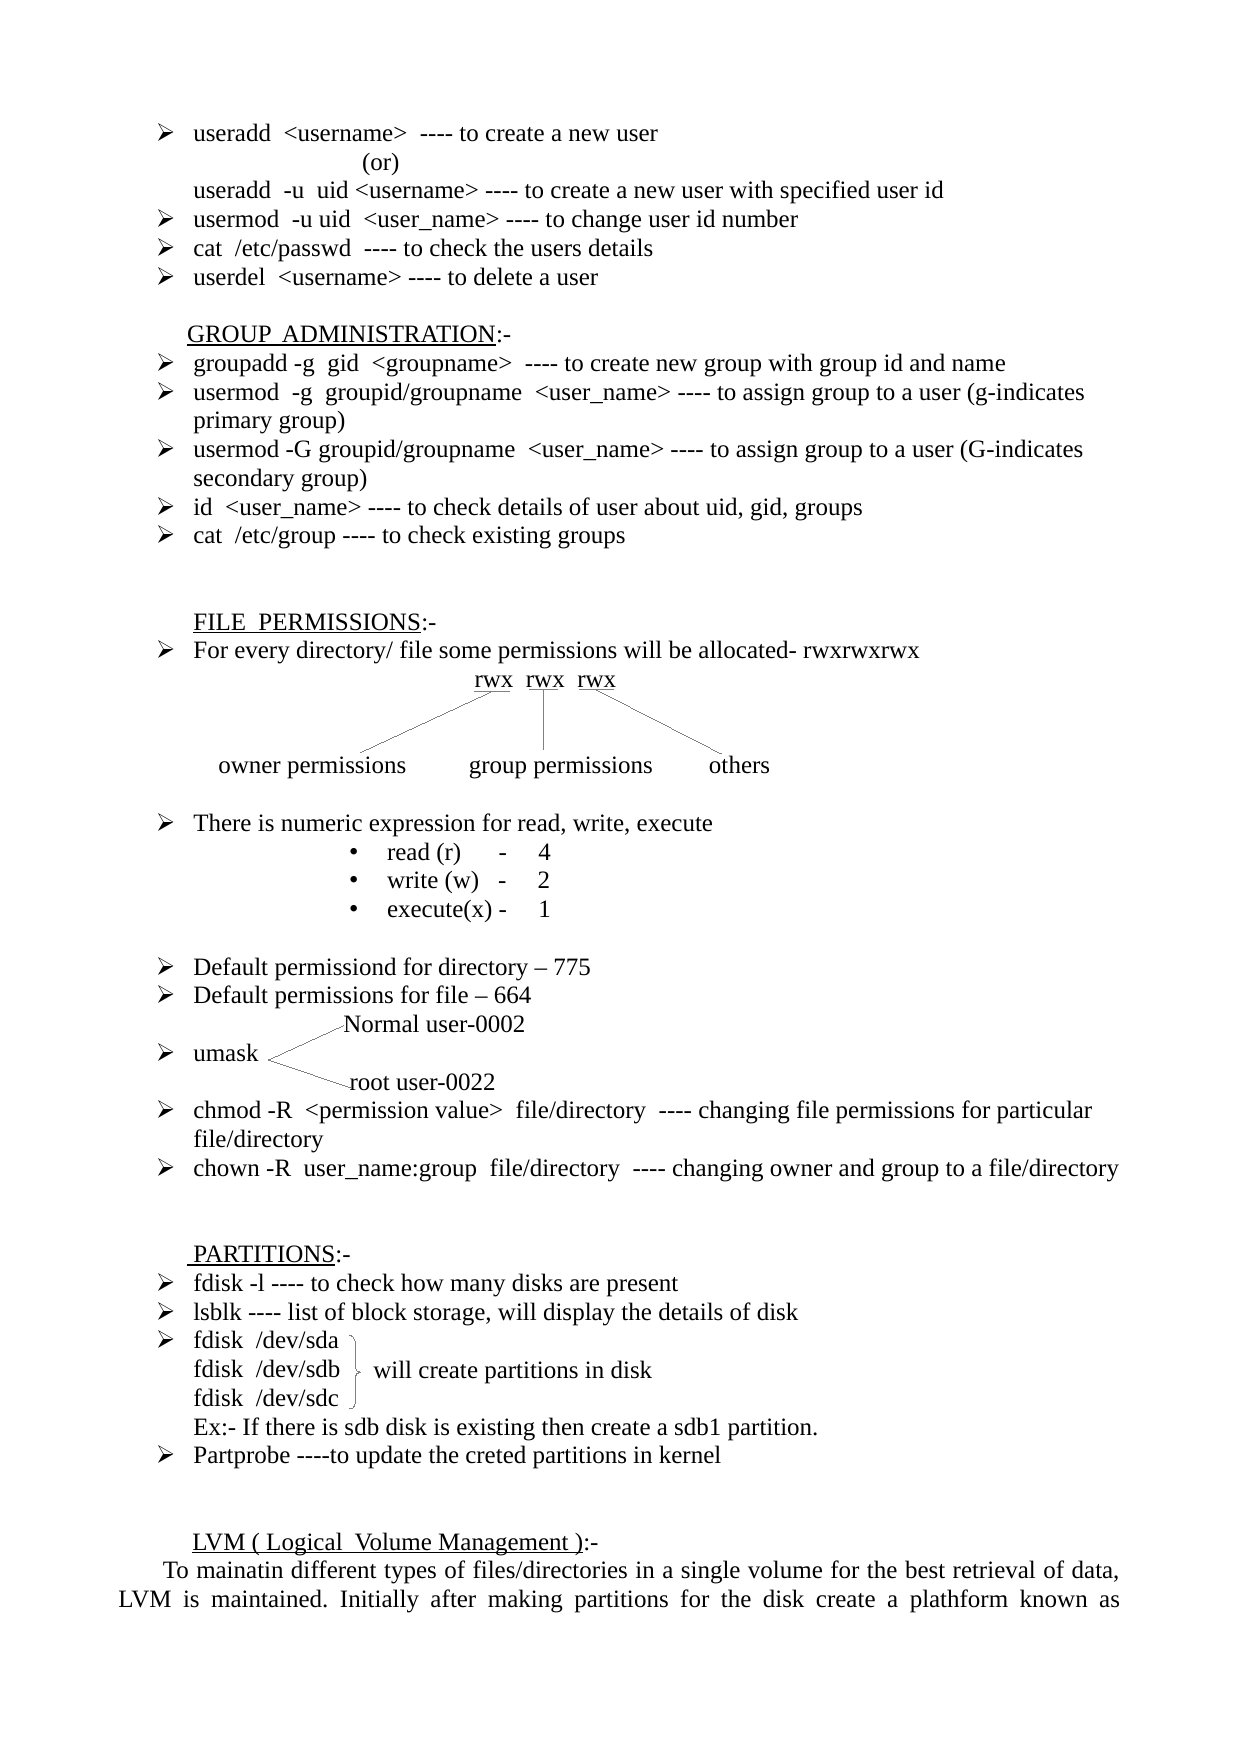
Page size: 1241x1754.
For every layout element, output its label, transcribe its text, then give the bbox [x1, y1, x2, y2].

text FILE PERMISSIONS:- [118, 607, 1122, 636]
list cat /etc/group ---- to check existing groups [156, 521, 1122, 549]
list execute(x) - 1 [349, 894, 1122, 923]
list fdisk /dev/sda [156, 1326, 1122, 1354]
list rwx rwx rwx [156, 664, 1122, 693]
list chown -R user_name:group file/directory ---- changing owner and group to a file/directory [156, 1153, 1122, 1182]
text owner permissions group permissions others [118, 751, 1122, 779]
list useradd -u uid <username> ---- to create a new user with specified user id [156, 176, 1122, 204]
list userdel <username> ---- to delete a user [156, 262, 1122, 291]
text PARTITIONS:- [118, 1239, 1122, 1268]
list Default permissions for file – 664 [156, 981, 1122, 1009]
list chmod -R <permission value> file/directory ---- changing file permissions for particular file/directory [156, 1096, 1122, 1153]
text GROUP ADMINISTRATION:- [118, 319, 1122, 348]
list primary group) [156, 406, 1122, 434]
list For every directory/ file some permissions will be allocated- rwxrwxrwx [156, 636, 1122, 664]
list (or) [156, 147, 1122, 176]
list umask [156, 1038, 1122, 1067]
list id <user_name> ---- to check details of user about uid, gid, groups [156, 492, 1122, 521]
list fdisk -l ---- to check how many disks are present [156, 1268, 1122, 1297]
list groupadd -g gid <groupname> ---- to create new group with group id and name [156, 348, 1122, 377]
list Default permissiond for directory – 775 [156, 952, 1122, 981]
text To mainatin different types of files/directories in a single volume for the best retrieval of data, LVM is maintained. Initially after making partitions for the disk create a plathform known as [118, 1556, 1122, 1613]
list Ex:- If there is sdb disk is existing then create a sdb1 partition. [156, 1412, 1122, 1441]
list root user-0022 [156, 1067, 1122, 1096]
list lsblk ---- list of block storage, will display the details of disk [156, 1297, 1122, 1326]
text LVM ( Logical Volume Management ):- [118, 1527, 1122, 1556]
list fdisk /dev/sdc [156, 1383, 1122, 1412]
list usermod -G groupid/groupname <user_name> ---- to assign group to a user (G-indicates secondary group) [156, 434, 1122, 492]
list usermod -u uid <user_name> ---- to change user id number [156, 204, 1122, 233]
list cat /etc/passwd ---- to check the users details [156, 233, 1122, 262]
list Partprobe ----to update the creted partitions in kernel [156, 1441, 1122, 1469]
list usermod -g groupid/groupname <user_name> ---- to assign group to a user (g-indicates [156, 377, 1122, 406]
list Normal user-0002 [156, 1009, 1122, 1038]
list useradd <username> ---- to create a new user [156, 118, 1122, 147]
list read (r) - 4 [349, 837, 1122, 866]
list There is numeric expression for read, write, execute [156, 808, 1122, 837]
list fdisk /dev/sdb [156, 1354, 1122, 1383]
list write (w) - 2 [349, 866, 1122, 894]
